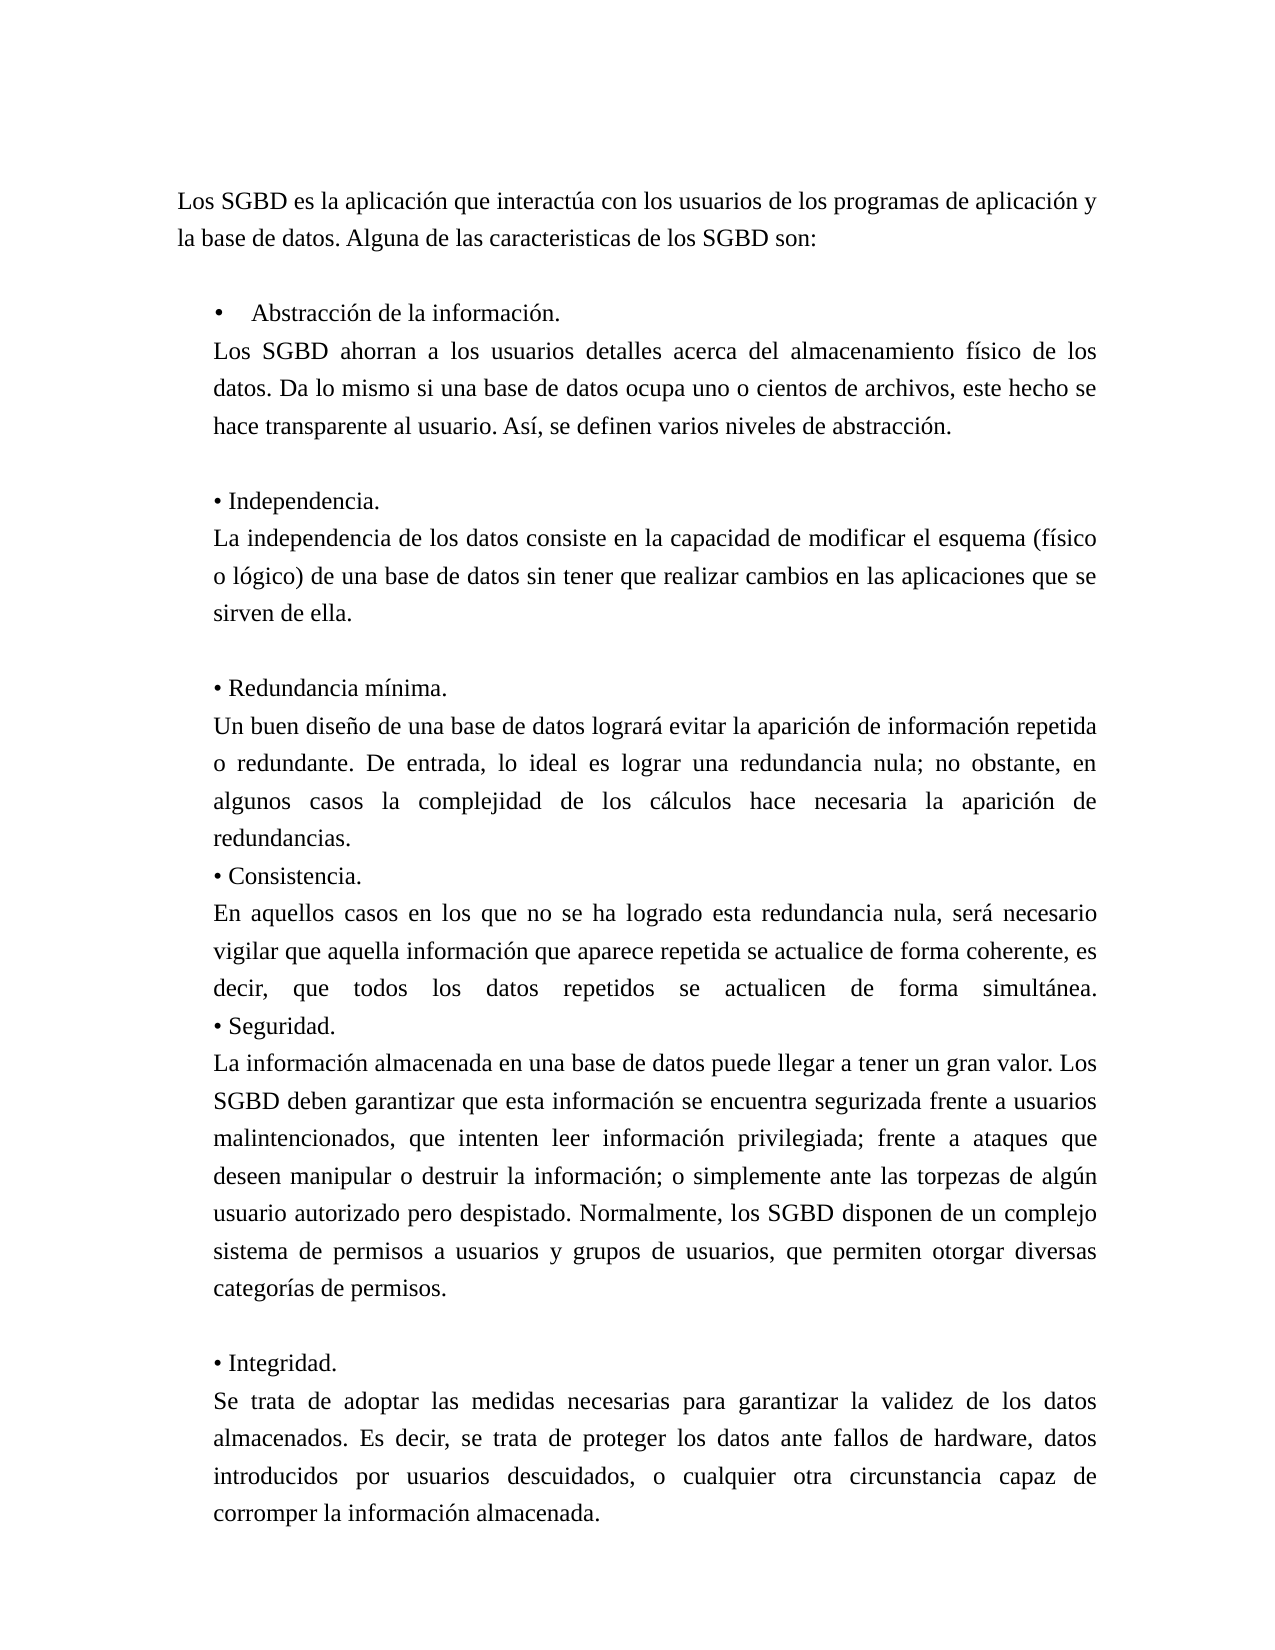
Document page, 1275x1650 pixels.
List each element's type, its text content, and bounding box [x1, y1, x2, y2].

list La independencia de los datos consiste en la capacidad de modificar el esquema (físico o lógico) de una base de datos sin tener que realizar cambios en las aplicaciones que se sirven de ella. [176, 514, 1098, 627]
list La información almacenada en una base de datos puede llegar a tener un gran valor. Los SGBD deben garantizar que esta información se encuentra segurizada frente a usuarios malintencionados, que intenten leer información privilegiada; frente a ataques que deseen manipular o destruir la información; o simplemente ante las torpezas de algún usuario autorizado pero despistado. Normalmente, los SGBD disponen de un complejo sistema de permisos a usuarios y grupos de usuarios, que permiten otorgar diversas categorías de permisos. [176, 1039, 1098, 1302]
list • Independencia. [176, 439, 1098, 514]
list Abstracción de la información. [214, 289, 1098, 327]
list Los SGBD ahorran a los usuarios detalles acerca del almacenamiento físico de los datos. Da lo mismo si una base de datos ocupa uno o cientos de archivos, este hecho se hace transparente al usuario. Así, se definen varios niveles de abstracción. [176, 327, 1098, 439]
list En aquellos casos en los que no se ha logrado esta redundancia nula, será necesario vigilar que aquella información que aparece repetida se actualice de forma coherente, es decir, que todos los datos repetidos se actualicen de forma simultánea. • Seguridad. [176, 889, 1098, 1039]
list • Integridad. [176, 1302, 1098, 1377]
text Los SGBD es la aplicación que interactúa con los usuarios de los programas de aplicación y la base de datos. Alguna de las caracteristicas de los SGBD son: [177, 177, 1098, 252]
list Un buen diseño de una base de datos logrará evitar la aparición de información repetida o redundante. De entrada, lo ideal es lograr una redundancia nula; no obstante, en algunos casos la complejidad de los cálculos hace necesaria la aparición de redundancias. • Consistencia. [176, 702, 1098, 889]
list Se trata de adoptar las medidas necesarias para garantizar la validez de los datos almacenados. Es decir, se trata de proteger los datos ante fallos de hardware, datos introducidos por usuarios descuidados, o cualquier otra circunstancia capaz de corromper la información almacenada. [176, 1377, 1098, 1527]
list • Redundancia mínima. [176, 627, 1098, 702]
